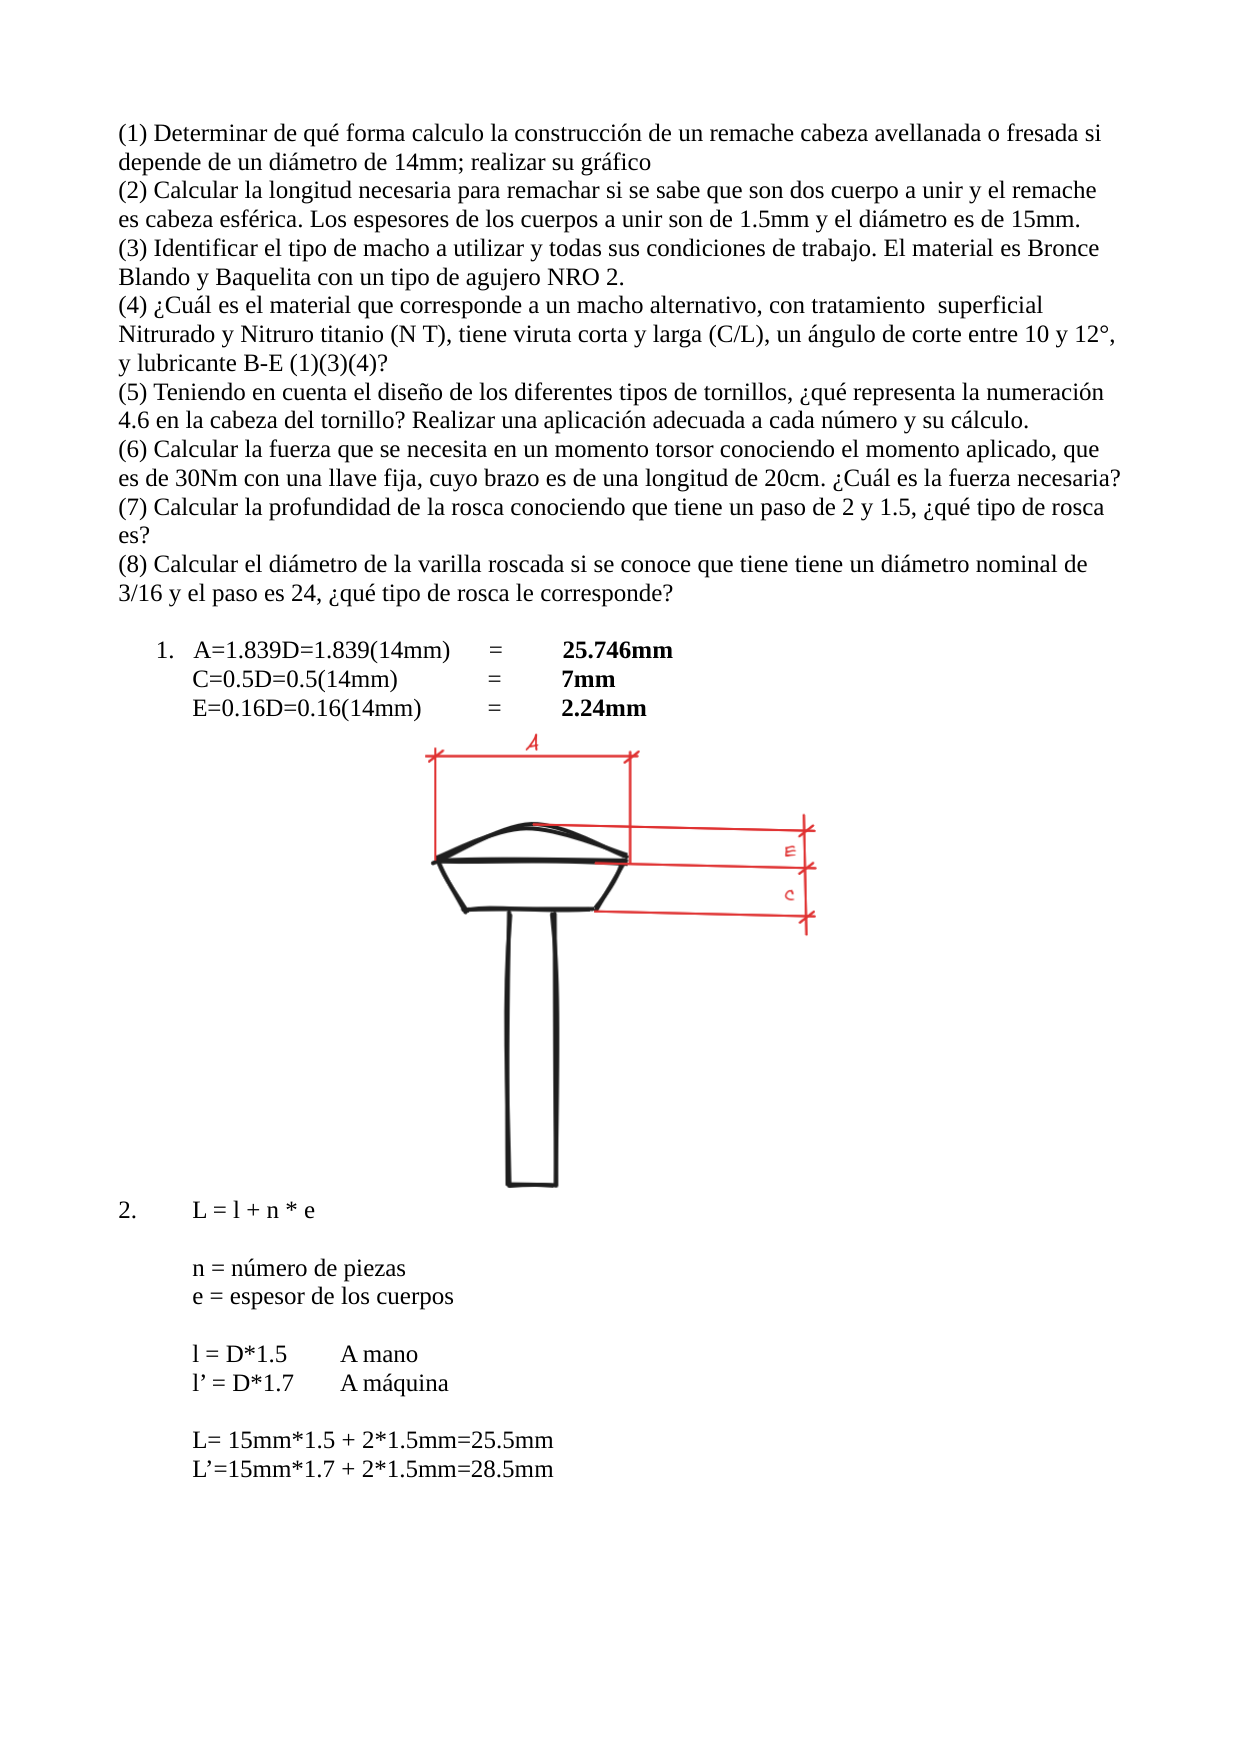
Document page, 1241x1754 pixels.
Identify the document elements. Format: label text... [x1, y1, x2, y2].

text (1) Determinar de qué forma calculo la construcción de un remache cabeza avellanada o fresada si depende de un diámetro de 14mm; realizar su gráfico [118, 118, 1122, 176]
text (7) Calcular la profundidad de la rosca conociendo que tiene un paso de 2 y 1.5, ¿qué tipo de rosca es? [118, 492, 1122, 549]
picture [416, 721, 825, 1196]
text L= 15mm*1.5 + 2*1.5mm=25.5mm [118, 1425, 1122, 1454]
text (2) Calcular la longitud necesaria para remachar si se sabe que son dos cuerpo a unir y el remache es cabeza esférica. Los espesores de los cuerpos a unir son de 1.5mm y el diámetro es de 15mm. [118, 176, 1122, 233]
text l = D*1.5 A mano [118, 1339, 1122, 1368]
list A=1.839D=1.839(14mm) = 25.746mm [156, 636, 1122, 664]
text (4) ¿Cuál es el material que corresponde a un macho alternativo, con tratamiento superficial Nitrurado y Nitruro titanio (N T), tiene viruta corta y larga (C/L), un ángulo de corte entre 10 y 12°, y lubricante B-E (1)(3)(4)? [118, 291, 1122, 377]
text L’=15mm*1.7 + 2*1.5mm=28.5mm [118, 1454, 1122, 1483]
text (3) Identificar el tipo de macho a utilizar y todas sus condiciones de trabajo. El material es Bronce Blando y Baquelita con un tipo de agujero NRO 2. [118, 233, 1122, 291]
text 2. L = l + n * e [118, 722, 1122, 1224]
text (8) Calcular el diámetro de la varilla roscada si se conoce que tiene tiene un diámetro nominal de 3/16 y el paso es 24, ¿qué tipo de rosca le corresponde? [118, 549, 1122, 607]
text l’ = D*1.7 A máquina [118, 1368, 1122, 1396]
text n = número de piezas [118, 1253, 1122, 1281]
text e = espesor de los cuerpos [118, 1281, 1122, 1310]
text C=0.5D=0.5(14mm) = 7mm [118, 664, 1122, 693]
text E=0.16D=0.16(14mm) = 2.24mm [118, 693, 1122, 722]
text (6) Calcular la fuerza que se necesita en un momento torsor conociendo el momento aplicado, que es de 30Nm con una llave fija, cuyo brazo es de una longitud de 20cm. ¿Cuál es la fuerza necesaria? [118, 434, 1122, 492]
text (5) Teniendo en cuenta el diseño de los diferentes tipos de tornillos, ¿qué representa la numeración 4.6 en la cabeza del tornillo? Realizar una aplicación adecuada a cada número y su cálculo. [118, 377, 1122, 434]
